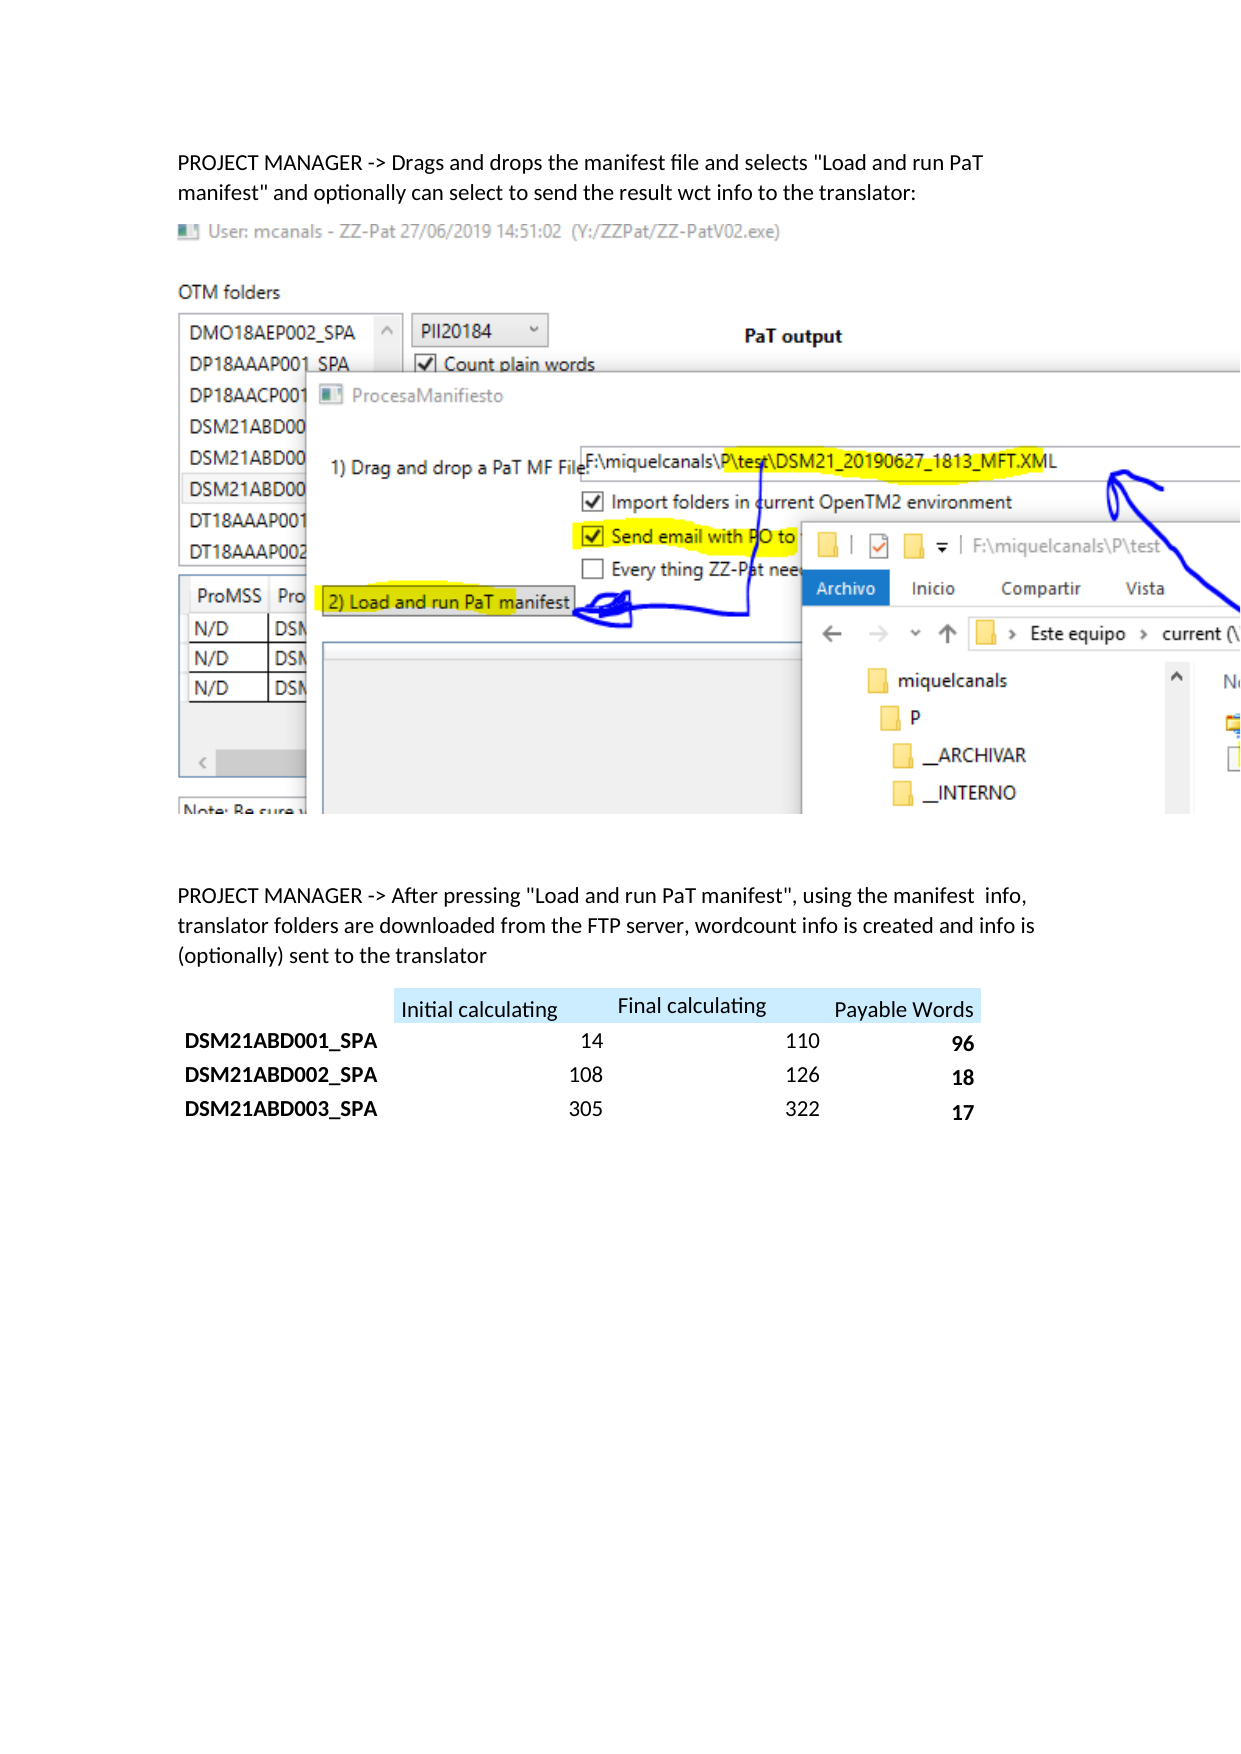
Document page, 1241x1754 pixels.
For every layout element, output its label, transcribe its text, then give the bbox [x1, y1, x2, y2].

table_cell DSM21ABD001_SPA [177, 1023, 394, 1057]
table_header Initial calculating [394, 988, 610, 1023]
table_header [177, 988, 394, 1023]
table_cell 322 [610, 1091, 827, 1126]
table_header Payable Words [827, 988, 981, 1023]
table_cell 110 [610, 1023, 827, 1057]
table_cell 126 [610, 1057, 827, 1091]
table_cell DSM21ABD003_SPA [177, 1091, 394, 1126]
text PROJECT MANAGER -> Drags and drops the manifest file and selects "Load and run PaT manifest" and optionally can select to send the result wct info to the translator: [177, 148, 1063, 206]
table_cell DSM21ABD002_SPA [177, 1057, 394, 1091]
table_cell 17 [827, 1091, 981, 1126]
table_header Final calculating [610, 988, 827, 1023]
table_cell 14 [394, 1023, 610, 1057]
picture [177, 224, 1241, 814]
table_cell 96 [827, 1023, 981, 1057]
text PROJECT MANAGER -> After pressing "Load and run PaT manifest", using the manifest info, translator folders are downloaded from the FTP server, wordcount info is created and info is (optionally) sent to the translator [177, 881, 1063, 969]
table_cell 108 [394, 1057, 610, 1091]
table_cell 305 [394, 1091, 610, 1126]
table_cell 18 [827, 1057, 981, 1091]
